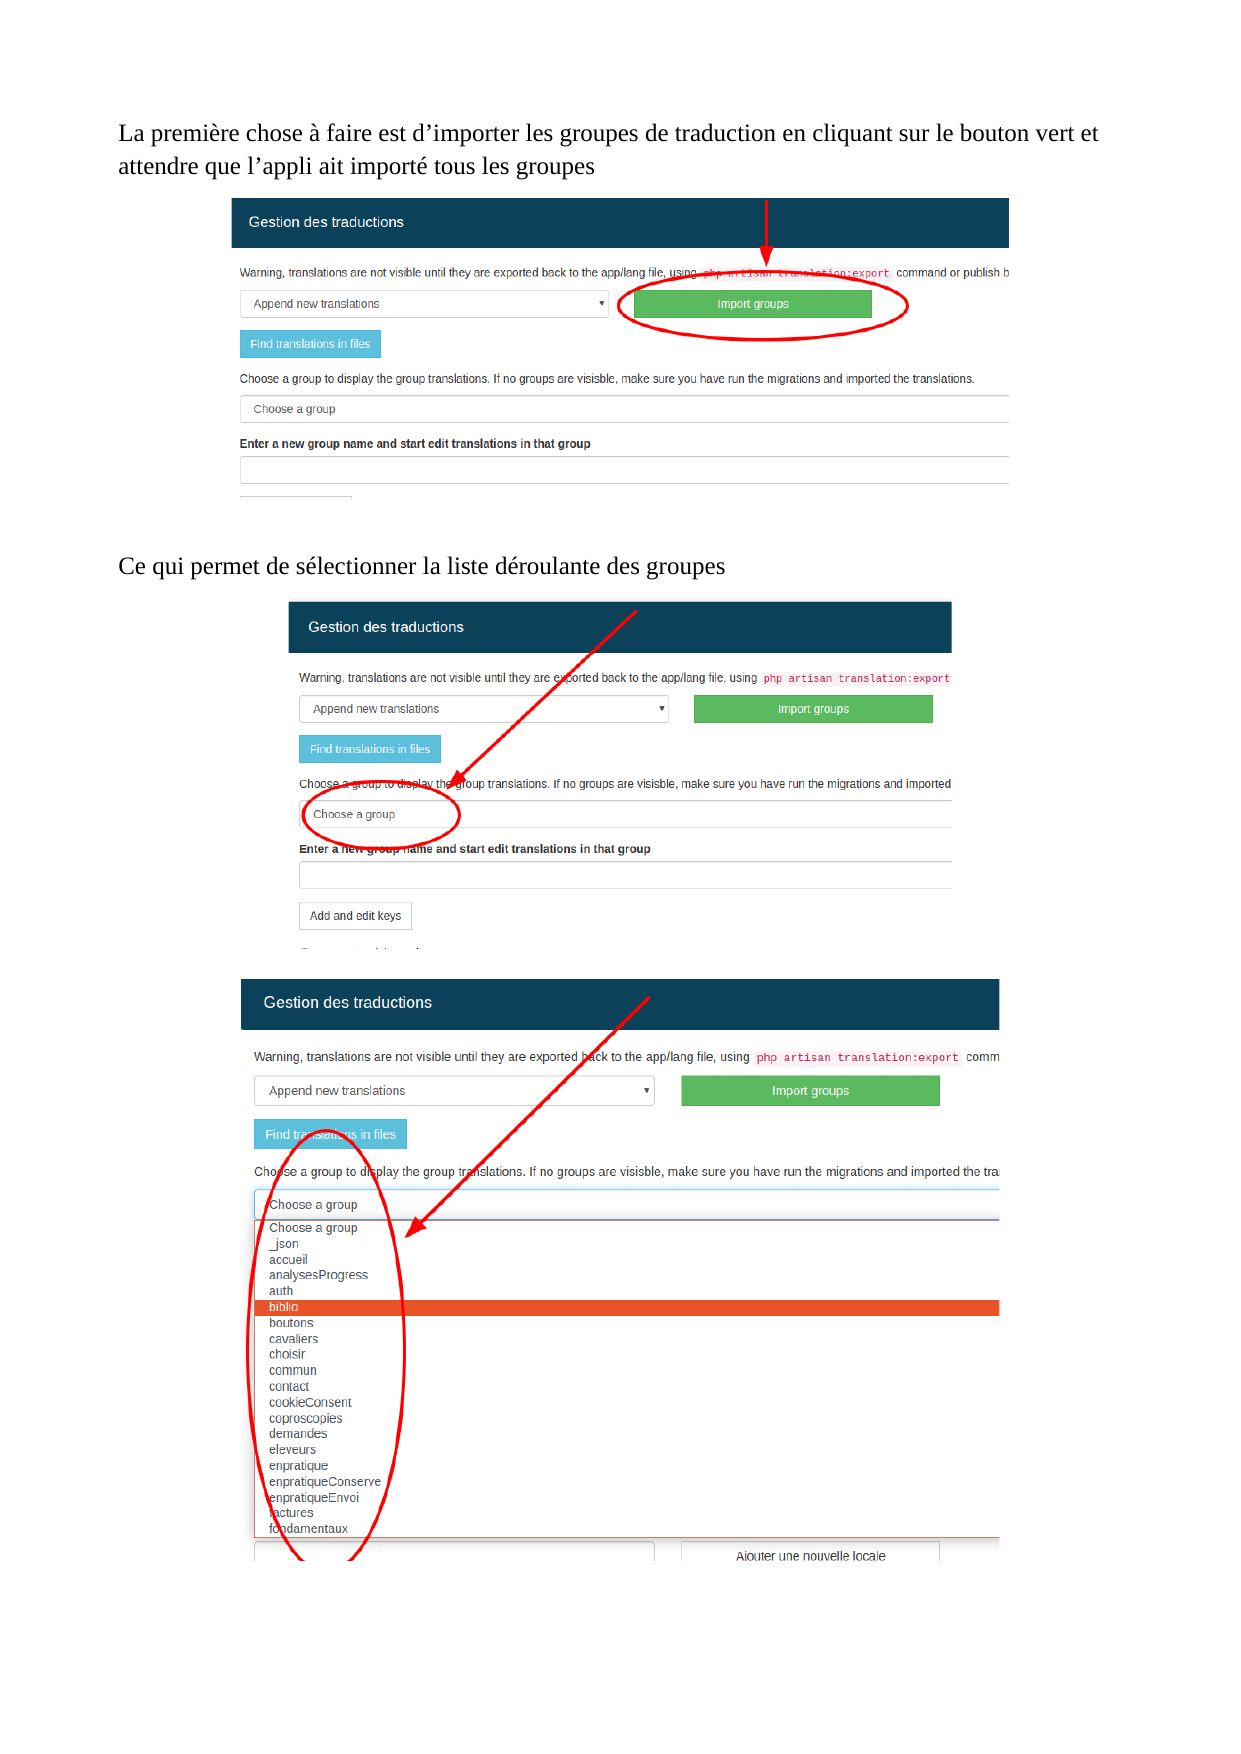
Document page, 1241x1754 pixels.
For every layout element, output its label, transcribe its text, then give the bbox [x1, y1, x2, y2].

text La première chose à faire est d’importer les groupes de traduction en cliquant sur le bouton vert et attendre que l’appli ait importé tous les groupes [118, 118, 1122, 180]
picture [231, 198, 1009, 499]
picture [288, 598, 952, 949]
picture [241, 979, 1000, 1561]
text Ce qui permet de sélectionner la liste déroulante des groupes [118, 551, 1122, 580]
